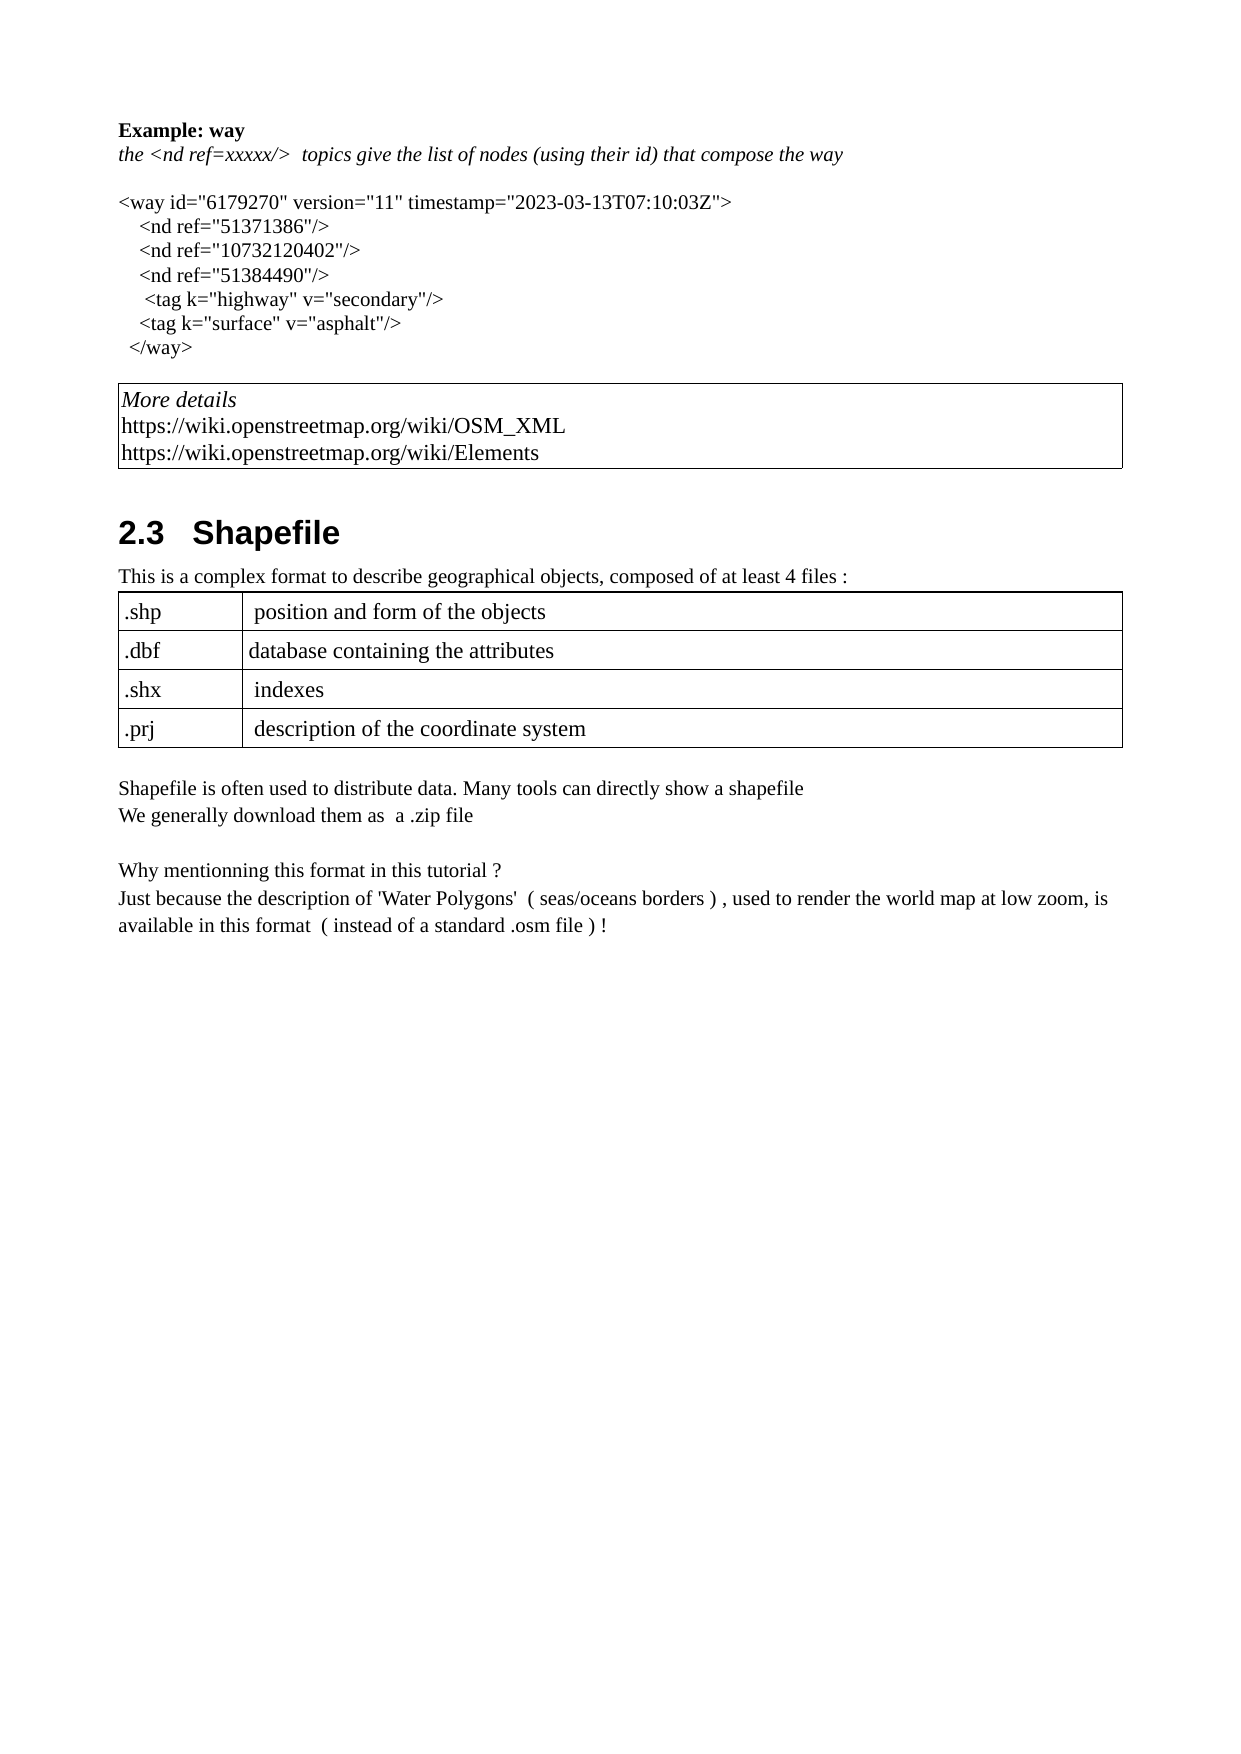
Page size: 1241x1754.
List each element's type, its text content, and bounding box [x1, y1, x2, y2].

text <way id="6179270" version="11" timestamp="2023-03-13T07:10:03Z"> [118, 190, 1122, 214]
table_header More details https://wiki.openstreetmap.org/wiki/OSM_XML https://wiki.openstreetmap.org/wiki/Elements [119, 384, 1122, 468]
text Shapefile is often used to distribute data. Many tools can directly show a shapefile [118, 775, 1122, 799]
text <nd ref="51371386"/> [118, 214, 1122, 238]
table_cell .dbf [119, 631, 242, 669]
table_cell database containing the attributes [243, 631, 1122, 669]
text <nd ref="51384490"/> [118, 262, 1122, 287]
text Just because the description of 'Water Polygons' ( seas/oceans borders ) , used to render the world map at low zoom, is available in this format ( instead of a standard .osm file ) ! [118, 886, 1122, 937]
text <tag k="surface" v="asphalt"/> [118, 311, 1122, 335]
text Why mentionning this format in this tutorial ? [118, 858, 1122, 882]
text the <nd ref=xxxxx/> topics give the list of nodes (using their id) that compose the way [118, 142, 1122, 166]
table_header position and form of the objects [243, 593, 1122, 630]
table_cell description of the coordinate system [243, 709, 1122, 747]
table_cell .shx [119, 670, 242, 708]
text <nd ref="10732120402"/> [118, 238, 1122, 262]
table_cell .prj [119, 709, 242, 747]
text <tag k="highway" v="secondary"/> [118, 287, 1122, 311]
text </way> [118, 335, 1122, 359]
text Example: way [118, 118, 1122, 142]
text This is a complex format to describe geographical objects, composed of at least 4 files : [118, 564, 1122, 588]
text We generally download them as a .zip file [118, 803, 1122, 827]
table_cell indexes [243, 670, 1122, 708]
table_header .shp [119, 593, 242, 630]
subtitle Shapefile [118, 513, 1122, 551]
